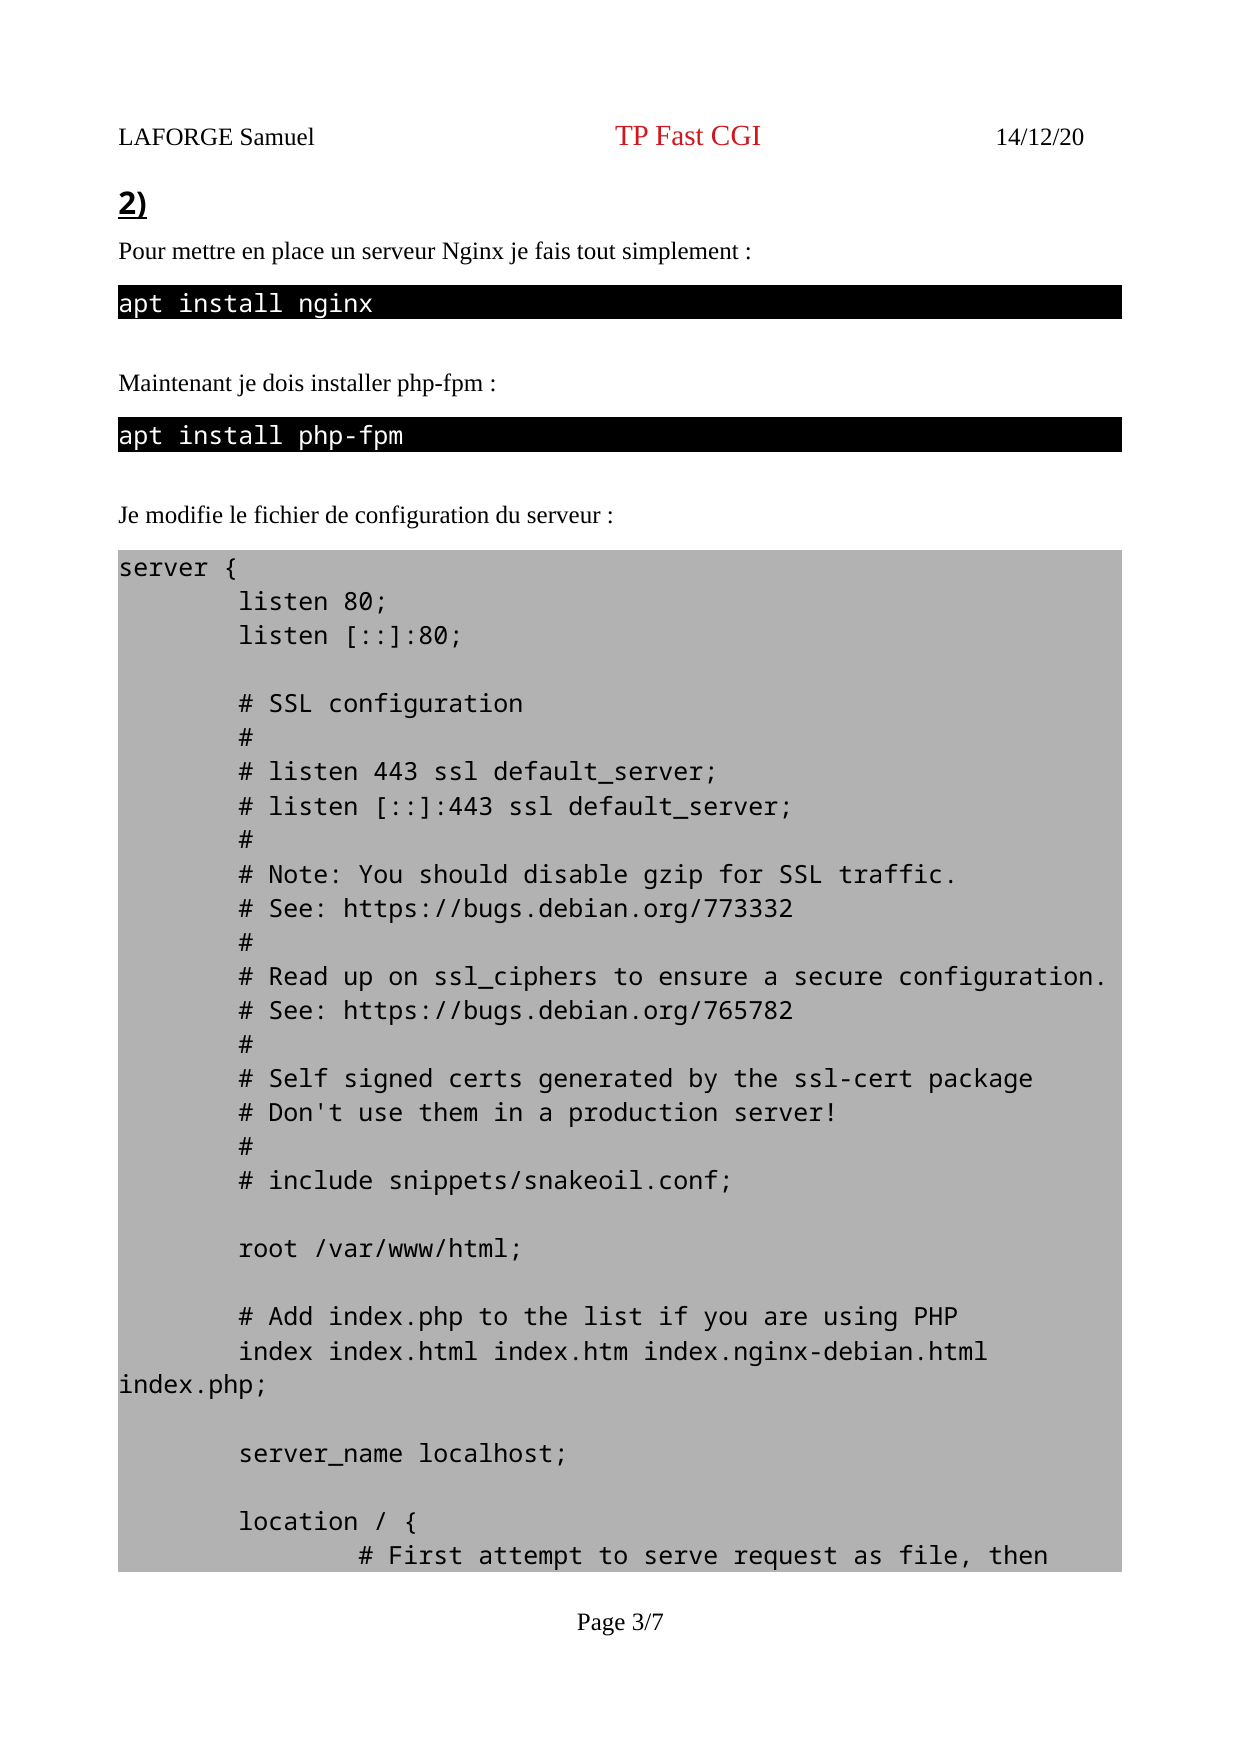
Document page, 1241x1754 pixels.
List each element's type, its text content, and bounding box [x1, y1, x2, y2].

text listen [::]:80; [118, 618, 1122, 652]
text # Self signed certs generated by the ssl-cert package [118, 1061, 1122, 1095]
text # Note: You should disable gzip for SSL traffic. [118, 856, 1122, 890]
text Maintenant je dois installer php-fpm : [118, 368, 1122, 397]
text # First attempt to serve request as file, then [118, 1537, 1122, 1572]
text # [118, 1129, 1122, 1163]
text # SSL configuration [118, 686, 1122, 720]
text # listen 443 ssl default_server; [118, 754, 1122, 788]
text Pour mettre en place un serveur Nginx je fais tout simplement : [118, 236, 1122, 265]
text # include snippets/snakeoil.conf; [118, 1163, 1122, 1197]
text # See: https://bugs.debian.org/765782 [118, 992, 1122, 1027]
text apt install nginx [118, 285, 1122, 319]
text apt install php-fpm [118, 417, 1122, 452]
text # Read up on ssl_ciphers to ensure a secure configuration. [118, 958, 1122, 992]
text # Add index.php to the list if you are using PHP [118, 1299, 1122, 1333]
text # [118, 924, 1122, 958]
text # listen [::]:443 ssl default_server; [118, 788, 1122, 822]
text # [118, 822, 1122, 856]
text # [118, 720, 1122, 754]
text listen 80; [118, 584, 1122, 618]
text # See: https://bugs.debian.org/773332 [118, 890, 1122, 924]
text server { [118, 550, 1122, 584]
text # [118, 1027, 1122, 1061]
text location / { [118, 1503, 1122, 1537]
subtitle 2) [118, 181, 1122, 224]
text Je modifie le fichier de configuration du serveur : [118, 501, 1122, 529]
text # Don't use them in a production server! [118, 1095, 1122, 1129]
text index index.html index.htm index.nginx-debian.html index.php; [118, 1333, 1122, 1401]
text root /var/www/html; [118, 1231, 1122, 1265]
text server_name localhost; [118, 1435, 1122, 1469]
